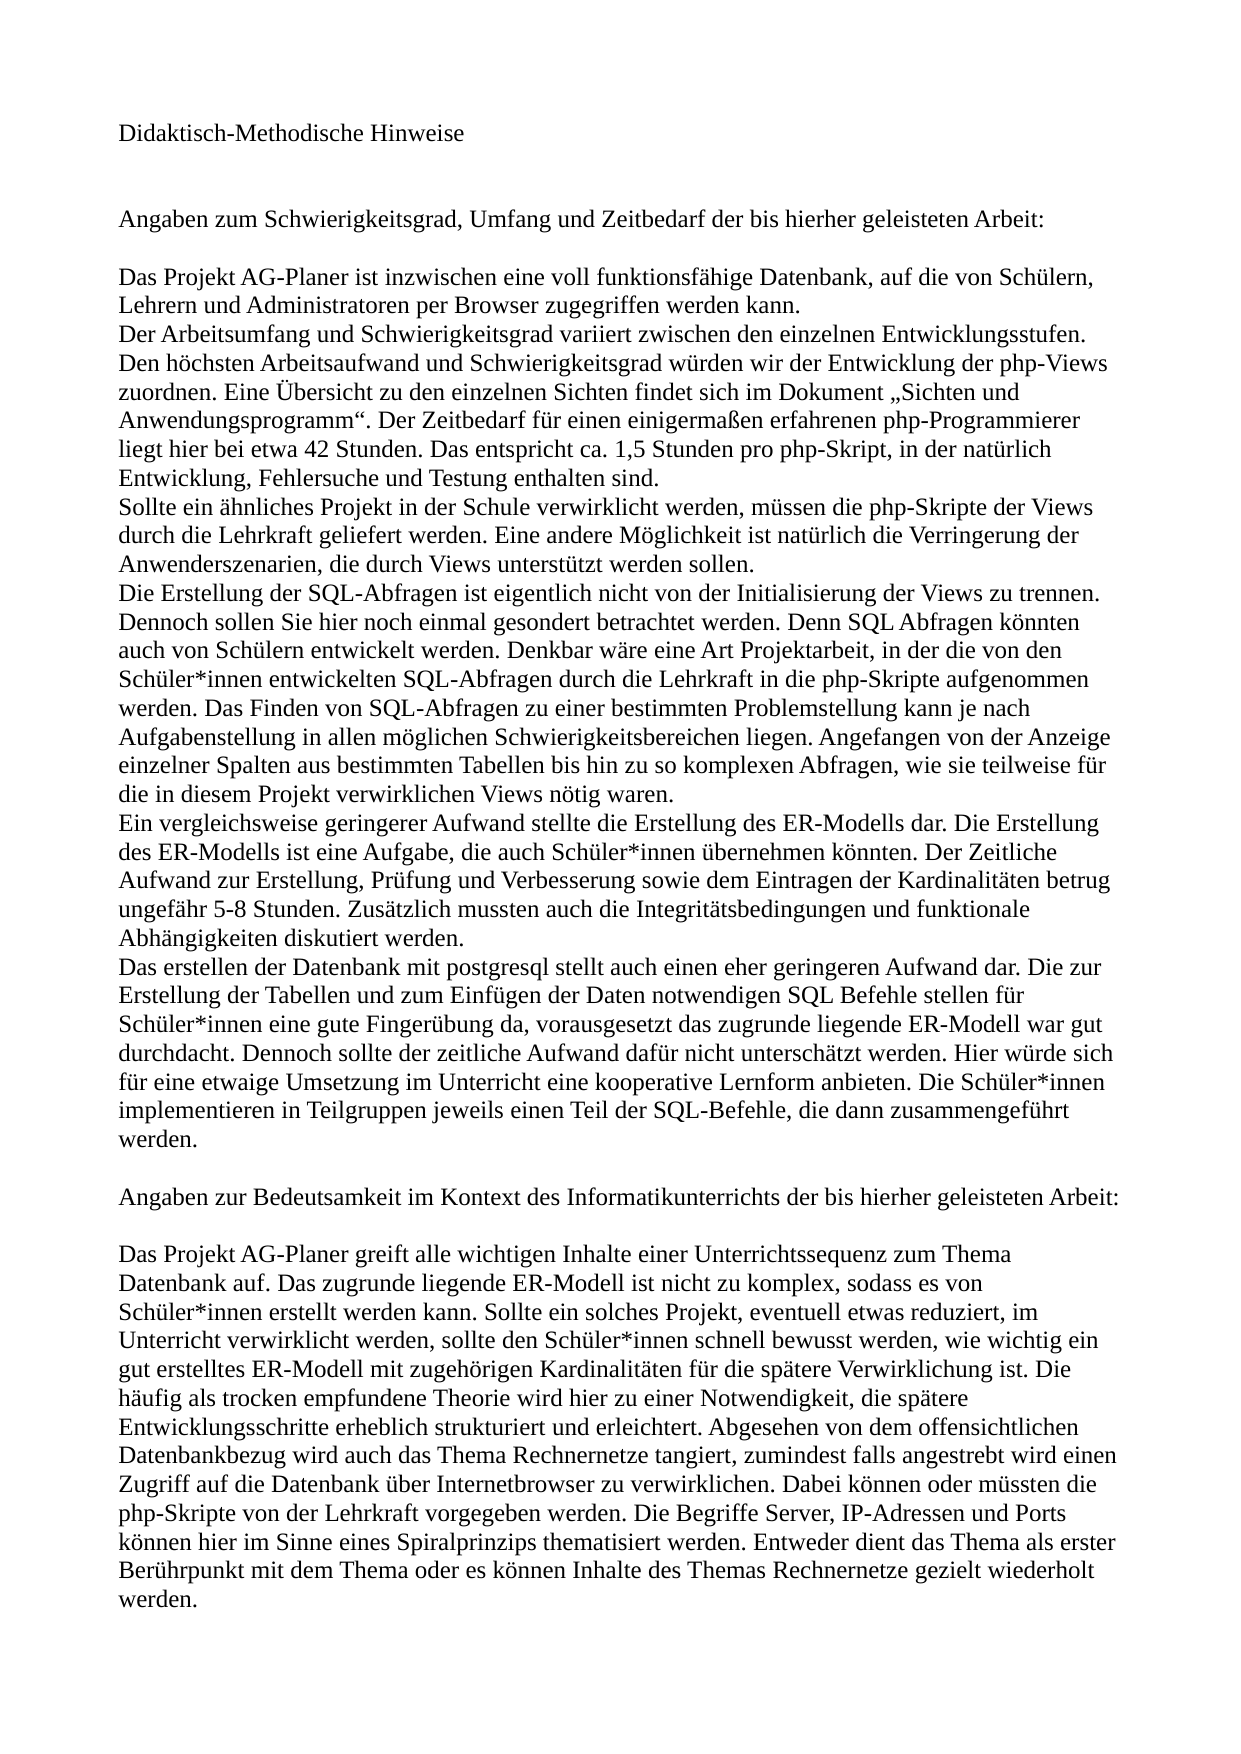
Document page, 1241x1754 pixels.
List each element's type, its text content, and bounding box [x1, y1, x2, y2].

text Das erstellen der Datenbank mit postgresql stellt auch einen eher geringeren Aufwand dar. Die zur Erstellung der Tabellen und zum Einfügen der Daten notwendigen SQL Befehle stellen für Schüler*innen eine gute Fingerübung da, vorausgesetzt das zugrunde liegende ER-Modell war gut durchdacht. Dennoch sollte der zeitliche Aufwand dafür nicht unterschätzt werden. Hier würde sich für eine etwaige Umsetzung im Unterricht eine kooperative Lernform anbieten. Die Schüler*innen implementieren in Teilgruppen jeweils einen Teil der SQL-Befehle, die dann zusammengeführt werden. [118, 952, 1122, 1153]
text Das Projekt AG-Planer ist inzwischen eine voll funktionsfähige Datenbank, auf die von Schülern, Lehrern und Administratoren per Browser zugegriffen werden kann. [118, 262, 1122, 319]
text Sollte ein ähnliches Projekt in der Schule verwirklicht werden, müssen die php-Skripte der Views durch die Lehrkraft geliefert werden. Eine andere Möglichkeit ist natürlich die Verringerung der Anwenderszenarien, die durch Views unterstützt werden sollen. [118, 492, 1122, 578]
text Didaktisch-Methodische Hinweise [118, 118, 1122, 147]
text Angaben zur Bedeutsamkeit im Kontext des Informatikunterrichts der bis hierher geleisteten Arbeit: [118, 1182, 1122, 1211]
text Die Erstellung der SQL-Abfragen ist eigentlich nicht von der Initialisierung der Views zu trennen. Dennoch sollen Sie hier noch einmal gesondert betrachtet werden. Denn SQL Abfragen könnten auch von Schülern entwickelt werden. Denkbar wäre eine Art Projektarbeit, in der die von den Schüler*innen entwickelten SQL-Abfragen durch die Lehrkraft in die php-Skripte aufgenommen werden. Das Finden von SQL-Abfragen zu einer bestimmten Problemstellung kann je nach Aufgabenstellung in allen möglichen Schwierigkeitsbereichen liegen. Angefangen von der Anzeige einzelner Spalten aus bestimmten Tabellen bis hin zu so komplexen Abfragen, wie sie teilweise für die in diesem Projekt verwirklichen Views nötig waren. [118, 578, 1122, 808]
text Der Arbeitsumfang und Schwierigkeitsgrad variiert zwischen den einzelnen Entwicklungsstufen. Den höchsten Arbeitsaufwand und Schwierigkeitsgrad würden wir der Entwicklung der php-Views zuordnen. Eine Übersicht zu den einzelnen Sichten findet sich im Dokument „Sichten und Anwendungsprogramm“. Der Zeitbedarf für einen einigermaßen erfahrenen php-Programmierer liegt hier bei etwa 42 Stunden. Das entspricht ca. 1,5 Stunden pro php-Skript, in der natürlich Entwicklung, Fehlersuche und Testung enthalten sind. [118, 319, 1122, 492]
text Das Projekt AG-Planer greift alle wichtigen Inhalte einer Unterrichtssequenz zum Thema Datenbank auf. Das zugrunde liegende ER-Modell ist nicht zu komplex, sodass es von Schüler*innen erstellt werden kann. Sollte ein solches Projekt, eventuell etwas reduziert, im Unterricht verwirklicht werden, sollte den Schüler*innen schnell bewusst werden, wie wichtig ein gut erstelltes ER-Modell mit zugehörigen Kardinalitäten für die spätere Verwirklichung ist. Die häufig als trocken empfundene Theorie wird hier zu einer Notwendigkeit, die spätere Entwicklungsschritte erheblich strukturiert und erleichtert. Abgesehen von dem offensichtlichen Datenbankbezug wird auch das Thema Rechnernetze tangiert, zumindest falls angestrebt wird einen Zugriff auf die Datenbank über Internetbrowser zu verwirklichen. Dabei können oder müssten die php-Skripte von der Lehrkraft vorgegeben werden. Die Begriffe Server, IP-Adressen und Ports können hier im Sinne eines Spiralprinzips thematisiert werden. Entweder dient das Thema als erster Berührpunkt mit dem Thema oder es können Inhalte des Themas Rechnernetze gezielt wiederholt werden. [118, 1239, 1122, 1613]
text Angaben zum Schwierigkeitsgrad, Umfang und Zeitbedarf der bis hierher geleisteten Arbeit: [118, 204, 1122, 233]
text Ein vergleichsweise geringerer Aufwand stellte die Erstellung des ER-Modells dar. Die Erstellung des ER-Modells ist eine Aufgabe, die auch Schüler*innen übernehmen könnten. Der Zeitliche Aufwand zur Erstellung, Prüfung und Verbesserung sowie dem Eintragen der Kardinalitäten betrug ungefähr 5-8 Stunden. Zusätzlich mussten auch die Integritätsbedingungen und funktionale Abhängigkeiten diskutiert werden. [118, 808, 1122, 952]
